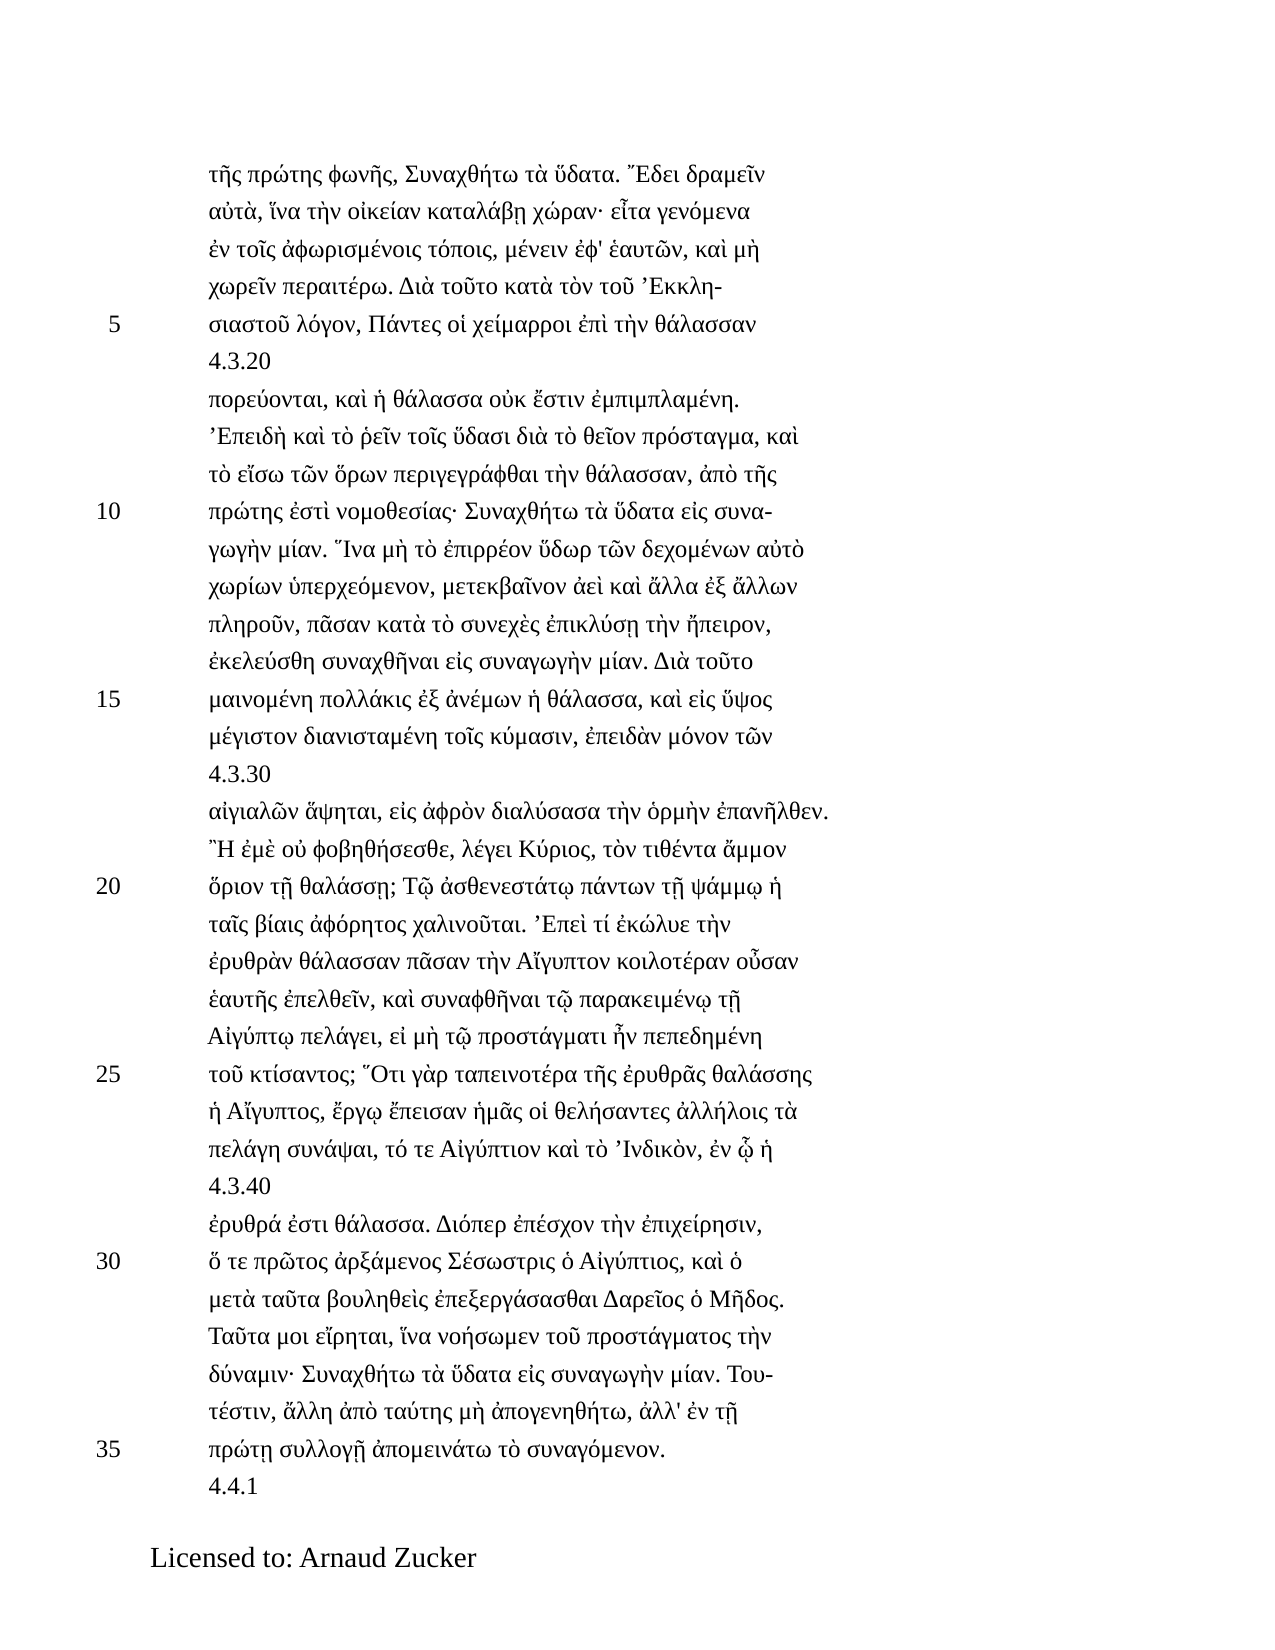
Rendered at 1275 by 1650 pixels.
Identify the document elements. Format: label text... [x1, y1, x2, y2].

text αἰγιαλῶν ἅψηται, εἰς ἀϕρὸν διαλύσασα τὴν ὁρμὴν ἐπανῆλθεν. ῍Η ἐμὲ οὐ ϕοβηθήσεσθε, λέγει Κύριος, τὸν τιθέντα ἄμμον ὅριον τῇ θαλάσσῃ; Τῷ ἀσθενεστάτῳ πάντων τῇ ψάμμῳ ἡ ταῖς βίαις ἀϕόρητος χαλινοῦται. ’Επεὶ τί ἐκώλυε τὴν ἐρυθρὰν θάλασσαν πᾶσαν τὴν Αἴγυπτον κοιλοτέραν οὖσαν ἑαυτῆς ἐπελθεῖν, καὶ συναϕθῆναι τῷ παρακειμένῳ τῇ Αἰγύπτῳ πελάγει, εἰ μὴ τῷ προστάγματι ἦν πεπεδημένη τοῦ κτίσαντος; ῞Οτι γὰρ ταπεινοτέρα τῆς ἐρυθρᾶς θαλάσσης ἡ Αἴγυπτος, ἔργῳ ἔπεισαν ἡμᾶς οἱ θελήσαντες ἀλλήλοις τὰ πελάγη συνάψαι, τό τε Αἰγύπτιον καὶ τὸ ’Ινδικὸν, ἐν ᾧ ἡ [202, 787, 1125, 1162]
text πορεύονται, καὶ ἡ θάλασσα οὐκ ἔστιν ἐμπιμπλαμένη. ’Επειδὴ καὶ τὸ ῥεῖν τοῖς ὕδασι διὰ τὸ θεῖον πρόσταγμα, καὶ τὸ εἴσω τῶν ὅρων περιγεγράϕθαι τὴν θάλασσαν, ἀπὸ τῆς πρώτης ἐστὶ νομοθεσίας· Συναχθήτω τὰ ὕδατα εἰς συνα- γωγὴν μίαν. ῞Ινα μὴ τὸ ἐπιρρέον ὕδωρ τῶν δεχομένων αὐτὸ χωρίων ὑπερχεόμενον, μετεκβαῖνον ἀεὶ καὶ ἄλλα ἐξ ἄλλων πληροῦν, πᾶσαν κατὰ τὸ συνεχὲς ἐπικλύσῃ τὴν ἤπειρον, ἐκελεύσθη συναχθῆναι εἰς συναγωγὴν μίαν. Διὰ τοῦτο μαινομένη πολλάκις ἐξ ἀνέμων ἡ θάλασσα, καὶ εἰς ὕψος μέγιστον διανισταμένη τοῖς κύμασιν, ἐπειδὰν μόνον τῶν [202, 375, 1125, 750]
text 4.3.40 [202, 1162, 1125, 1200]
text ἐρυθρά ἐστι θάλασσα. Διόπερ ἐπέσχον τὴν ἐπιχείρησιν, ὅ τε πρῶτος ἀρξάμενος Σέσωστρις ὁ Αἰγύπτιος, καὶ ὁ μετὰ ταῦτα βουληθεὶς ἐπεξεργάσασθαι Δαρεῖος ὁ Μῆδος. Ταῦτα μοι εἴρηται, ἵνα νοήσωμεν τοῦ προστάγματος τὴν δύναμιν· Συναχθήτω τὰ ὕδατα εἰς συναγωγὴν μίαν. Του- τέστιν, ἄλλη ἀπὸ ταύτης μὴ ἀπογενηθήτω, ἀλλ' ἐν τῇ πρώτῃ συλλογῇ ἀπομεινάτω τὸ συναγόμενον. [202, 1200, 1125, 1462]
text 4.3.30 [202, 750, 1125, 787]
text 4.4.1 [202, 1462, 1125, 1500]
text τῆς πρώτης ϕωνῆς, Συναχθήτω τὰ ὕδατα. ῎Εδει δραμεῖν αὐτὰ, ἵνα τὴν οἰκείαν καταλάβῃ χώραν· εἶτα γενόμενα ἐν τοῖς ἀϕωρισμένοις τόποις, μένειν ἐϕ' ἑαυτῶν, καὶ μὴ χωρεῖν περαιτέρω. Διὰ τοῦτο κατὰ τὸν τοῦ ’Εκκλη- σιαστοῦ λόγον, Πάντες οἱ χείμαρροι ἐπὶ τὴν θάλασσαν [202, 150, 1125, 337]
text 4.3.20 [202, 337, 1125, 375]
